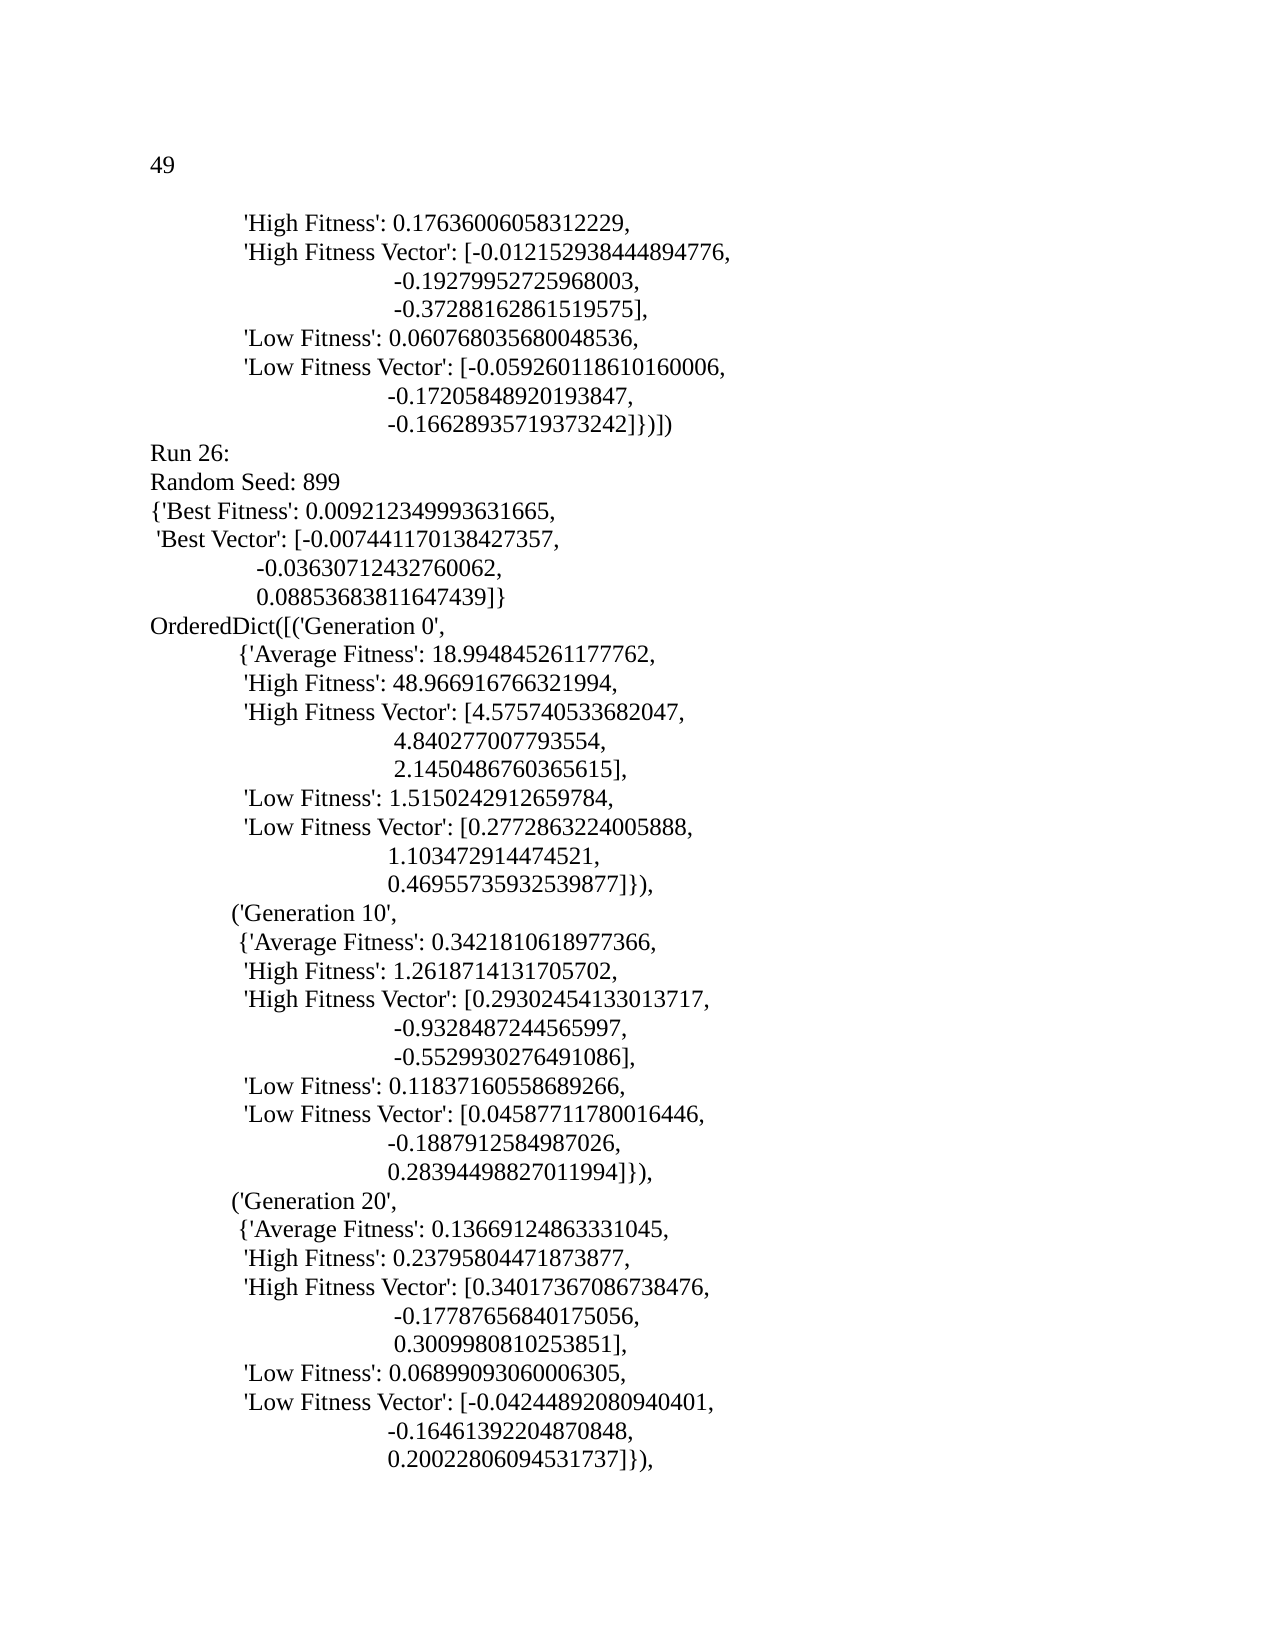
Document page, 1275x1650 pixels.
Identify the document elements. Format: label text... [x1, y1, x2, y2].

text 'Low Fitness Vector': [-0.04244892080940401, [150, 1387, 1125, 1416]
text -0.37288162861519575], [150, 294, 1125, 323]
text 'Best Vector': [-0.007441170138427357, [150, 524, 1125, 553]
text {'Average Fitness': 0.13669124863331045, [150, 1214, 1125, 1243]
text 'High Fitness': 1.2618714131705702, [150, 956, 1125, 984]
text {'Average Fitness': 0.3421810618977366, [150, 927, 1125, 956]
text 0.20022806094531737]}), [150, 1444, 1125, 1473]
text 1.103472914474521, [150, 841, 1125, 869]
text 'Low Fitness': 0.060768035680048536, [150, 323, 1125, 352]
text 0.28394498827011994]}), [150, 1157, 1125, 1186]
text 'Low Fitness': 0.06899093060006305, [150, 1358, 1125, 1387]
text Run 26: [150, 438, 1125, 467]
text {'Average Fitness': 18.994845261177762, [150, 639, 1125, 668]
text -0.1887912584987026, [150, 1128, 1125, 1157]
text 'Low Fitness Vector': [0.2772863224005888, [150, 812, 1125, 841]
text -0.16461392204870848, [150, 1416, 1125, 1444]
text 'Low Fitness': 0.11837160558689266, [150, 1071, 1125, 1099]
text 'Low Fitness Vector': [0.04587711780016446, [150, 1099, 1125, 1128]
text 'Low Fitness': 1.5150242912659784, [150, 783, 1125, 812]
text 0.46955735932539877]}), [150, 869, 1125, 898]
text -0.9328487244565997, [150, 1013, 1125, 1042]
text 'High Fitness': 48.966916766321994, [150, 668, 1125, 697]
text 'High Fitness Vector': [0.34017367086738476, [150, 1272, 1125, 1301]
text 'High Fitness': 0.23795804471873877, [150, 1243, 1125, 1272]
text -0.5529930276491086], [150, 1042, 1125, 1071]
text ('Generation 10', [150, 898, 1125, 927]
text -0.17205848920193847, [150, 381, 1125, 409]
text 0.08853683811647439]} [150, 582, 1125, 611]
text 'High Fitness Vector': [0.29302454133013717, [150, 984, 1125, 1013]
text -0.16628935719373242]})]) [150, 409, 1125, 438]
text 2.1450486760365615], [150, 754, 1125, 783]
text OrderedDict([('Generation 0', [150, 611, 1125, 639]
text 4.840277007793554, [150, 726, 1125, 754]
text -0.17787656840175056, [150, 1301, 1125, 1329]
text 0.3009980810253851], [150, 1329, 1125, 1358]
text ('Generation 20', [150, 1186, 1125, 1214]
text 'High Fitness Vector': [4.575740533682047, [150, 697, 1125, 726]
text 'High Fitness': 0.17636006058312229, [150, 208, 1125, 237]
text -0.03630712432760062, [150, 553, 1125, 582]
text {'Best Fitness': 0.009212349993631665, [150, 496, 1125, 524]
text -0.19279952725968003, [150, 266, 1125, 294]
text Random Seed: 899 [150, 467, 1125, 496]
text 'Low Fitness Vector': [-0.059260118610160006, [150, 352, 1125, 381]
text 'High Fitness Vector': [-0.012152938444894776, [150, 237, 1125, 266]
